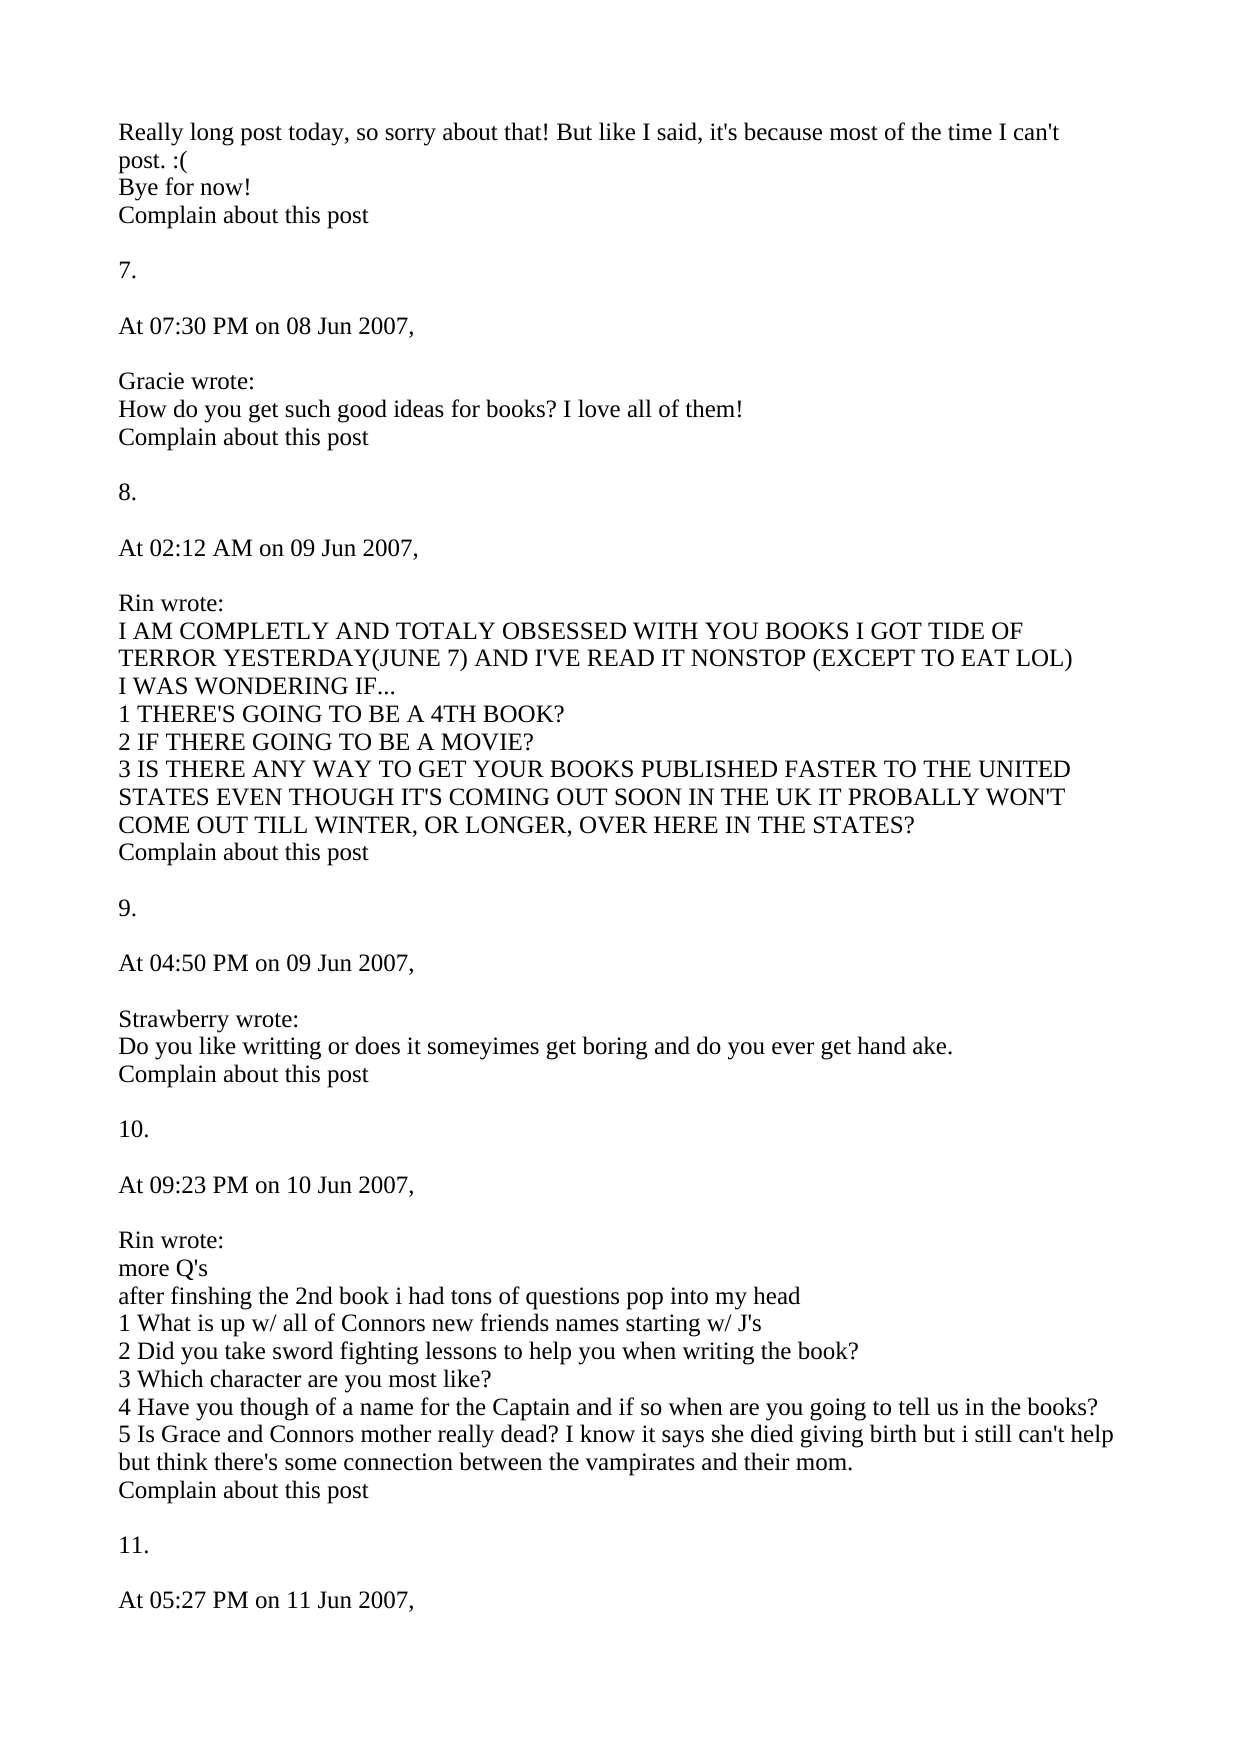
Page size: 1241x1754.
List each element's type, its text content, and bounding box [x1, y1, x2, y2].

text Rin wrote: [118, 1226, 1122, 1254]
text Rin wrote: [118, 589, 1122, 617]
text Complain about this post [118, 1476, 1122, 1503]
text 7. [118, 257, 1122, 284]
text 2 Did you take sword fighting lessons to help you when writing the book? [118, 1337, 1122, 1365]
text more Q's [118, 1254, 1122, 1282]
text Complain about this post [118, 1060, 1122, 1088]
text 1 THERE'S GOING TO BE A 4TH BOOK? [118, 700, 1122, 728]
text I WAS WONDERING IF... [118, 672, 1122, 700]
text Complain about this post [118, 201, 1122, 229]
text Complain about this post [118, 838, 1122, 866]
text Really long post today, so sorry about that! But like I said, it's because most of the time I can't post. :( [118, 118, 1122, 173]
text At 02:12 AM on 09 Jun 2007, [118, 534, 1122, 561]
text 11. [118, 1531, 1122, 1559]
text Gracie wrote: [118, 367, 1122, 395]
text 3 IS THERE ANY WAY TO GET YOUR BOOKS PUBLISHED FASTER TO THE UNITED STATES EVEN THOUGH IT'S COMING OUT SOON IN THE UK IT PROBALLY WON'T COME OUT TILL WINTER, OR LONGER, OVER HERE IN THE STATES? [118, 755, 1122, 838]
text 3 Which character are you most like? [118, 1365, 1122, 1393]
text Strawberry wrote: [118, 1005, 1122, 1032]
text Do you like writting or does it someyimes get boring and do you ever get hand ake. [118, 1032, 1122, 1060]
text I AM COMPLETLY AND TOTALY OBSESSED WITH YOU BOOKS I GOT TIDE OF TERROR YESTERDAY(JUNE 7) AND I'VE READ IT NONSTOP (EXCEPT TO EAT LOL) [118, 617, 1122, 672]
text Bye for now! [118, 173, 1122, 201]
text 1 What is up w/ all of Connors new friends names starting w/ J's [118, 1309, 1122, 1337]
text 2 IF THERE GOING TO BE A MOVIE? [118, 728, 1122, 755]
text 10. [118, 1116, 1122, 1143]
text after finshing the 2nd book i had tons of questions pop into my head [118, 1282, 1122, 1309]
text 8. [118, 478, 1122, 506]
text 5 Is Grace and Connors mother really dead? I know it says she died giving birth but i still can't help but think there's some connection between the vampirates and their mom. [118, 1420, 1122, 1476]
text How do you get such good ideas for books? I love all of them! [118, 395, 1122, 423]
text 9. [118, 894, 1122, 922]
text Complain about this post [118, 423, 1122, 451]
text At 05:27 PM on 11 Jun 2007, [118, 1587, 1122, 1614]
text At 07:30 PM on 08 Jun 2007, [118, 312, 1122, 340]
text At 04:50 PM on 09 Jun 2007, [118, 949, 1122, 977]
text 4 Have you though of a name for the Captain and if so when are you going to tell us in the books? [118, 1393, 1122, 1420]
text At 09:23 PM on 10 Jun 2007, [118, 1171, 1122, 1199]
